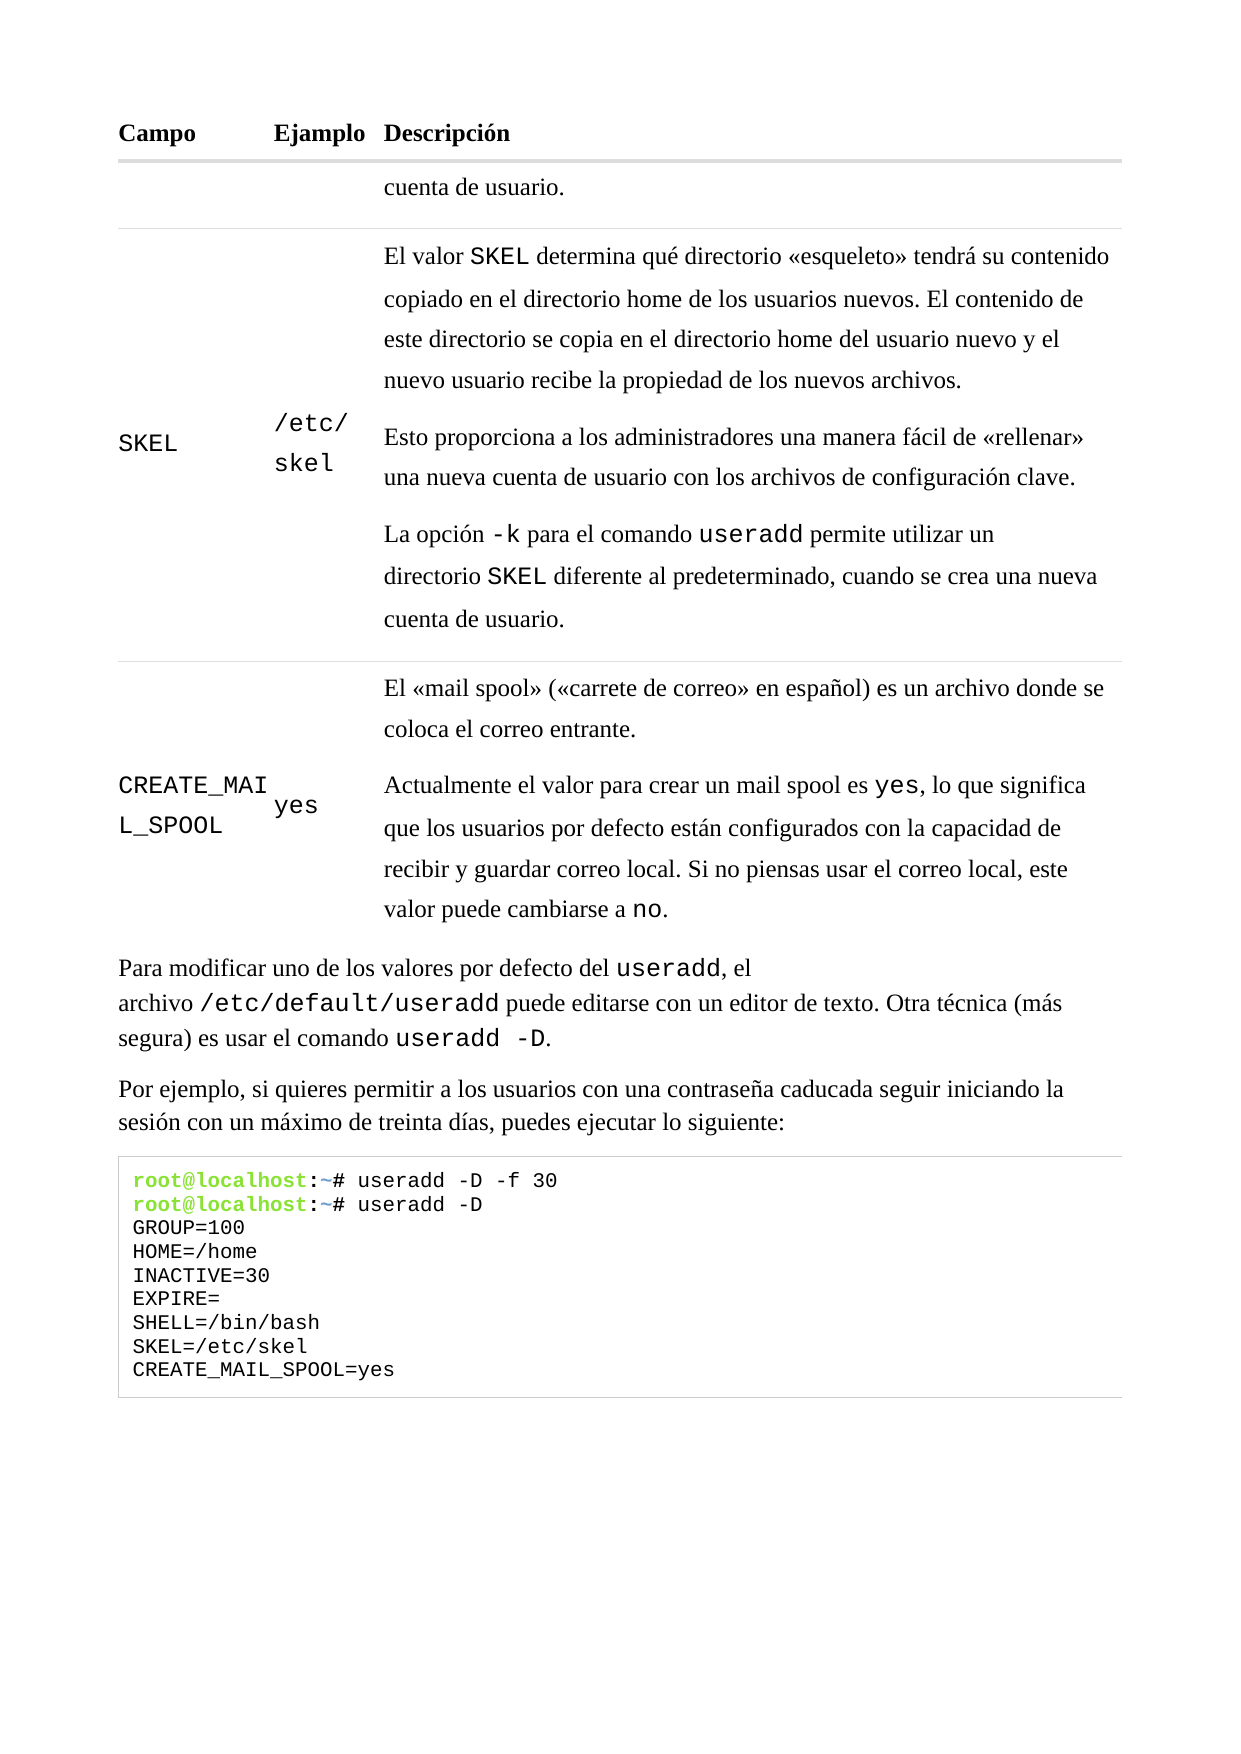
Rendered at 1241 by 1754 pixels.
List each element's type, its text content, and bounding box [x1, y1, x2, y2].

text CREATE_MAIL_SPOOL=yes [119, 1345, 1122, 1397]
text SHELL=/bin/bash [119, 1298, 1122, 1321]
table_cell SKEL [118, 229, 274, 661]
text HOME=/home [119, 1227, 1122, 1251]
table_cell yes [274, 662, 384, 953]
table_cell El valor SKEL determina qué directorio «esqueleto» tendrá su contenido copiado en el directorio home de los usuarios nuevos. El contenido de este directorio se copia en el directorio home del usuario nuevo y el nuevo usuario recibe la propiedad de los nuevos archivos. Esto proporciona a los administradores una manera fácil de «rellenar» una nueva cuenta de usuario con los archivos de configuración clave. La opción -k para el comando useradd permite utilizar un directorio SKEL diferente al predeterminado, cuando se crea una nueva cuenta de usuario. [384, 229, 1122, 661]
text EXPIRE= [119, 1274, 1122, 1298]
text root@localhost:~# useradd -D -f 30 [119, 1157, 1122, 1179]
table_cell cuenta de usuario. [384, 163, 1122, 228]
table_header Descripción [384, 118, 1122, 159]
text SKEL=/etc/skel [119, 1321, 1122, 1345]
text GROUP=100 [119, 1203, 1122, 1227]
text Por ejemplo, si quieres permitir a los usuarios con una contraseña caducada seguir iniciando la sesión con un máximo de treinta días, puedes ejecutar lo siguiente: [118, 1074, 1122, 1136]
text INACTIVE=30 [119, 1251, 1122, 1274]
table_header Ejamplo [274, 118, 384, 159]
table_cell /etc/skel [274, 229, 384, 661]
table_cell [274, 163, 384, 228]
table_cell El «mail spool» («carrete de correo» en español) es un archivo donde se coloca el correo entrante. Actualmente el valor para crear un mail spool es yes, lo que significa que los usuarios por defecto están configurados con la capacidad de recibir y guardar correo local. Si no piensas usar el correo local, este valor puede cambiarse a no. [384, 662, 1122, 953]
text Para modificar uno de los valores por defecto del useradd, el archivo /etc/default/useradd puede editarse con un editor de texto. Otra técnica (más segura) es usar el comando useradd -D. [118, 953, 1122, 1054]
table_cell CREATE_MAIL_SPOOL [118, 662, 274, 953]
text root@localhost:~# useradd -D [119, 1179, 1122, 1203]
table_header Campo [118, 118, 274, 159]
table_cell [118, 163, 274, 228]
